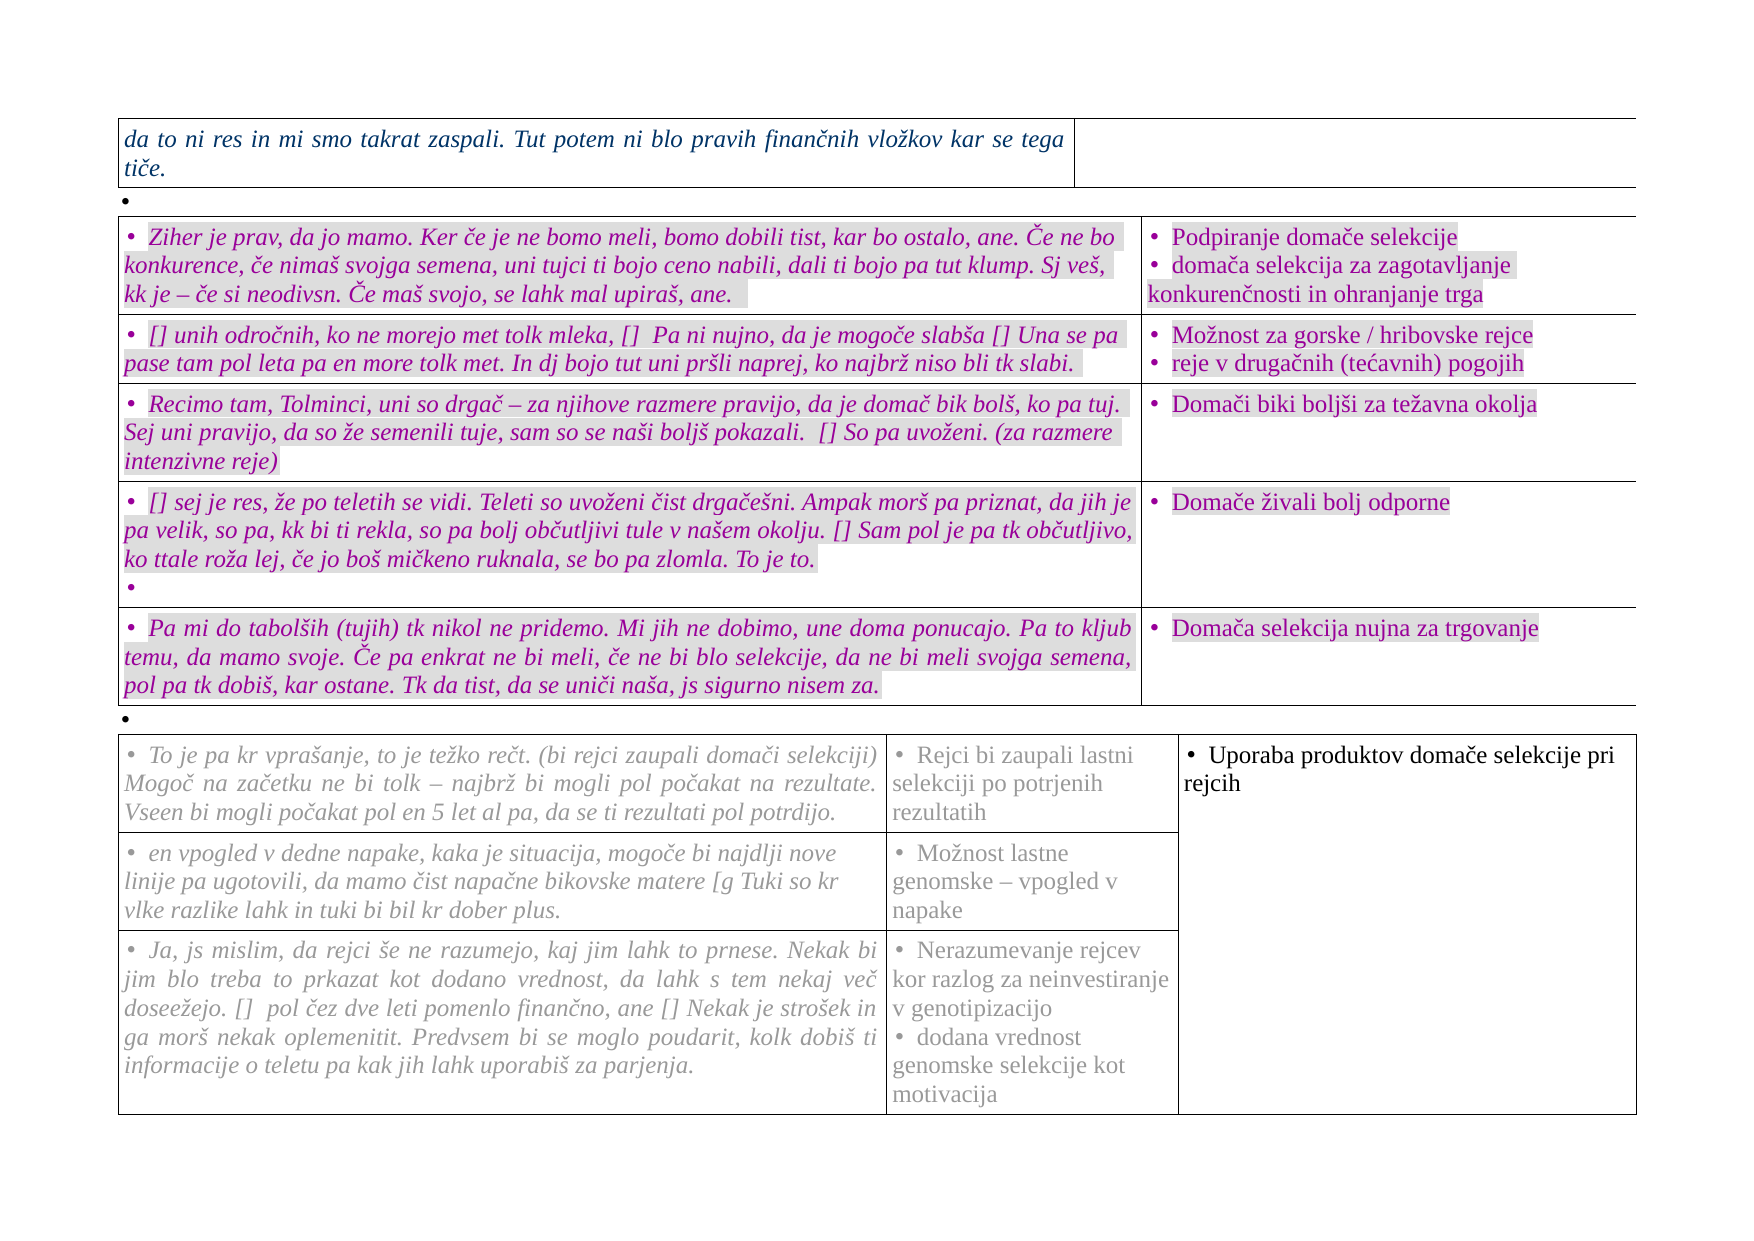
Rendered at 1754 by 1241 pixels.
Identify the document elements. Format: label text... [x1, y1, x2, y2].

table_header Uporaba produktov domače selekcije pri rejcih [1179, 735, 1636, 1114]
table_cell Možnost lastne genomske – vpogled v napake [887, 833, 1178, 929]
table_cell Domači biki boljši za težavna okolja [1142, 384, 1636, 481]
table_cell Nerazumevanje rejcev kor razlog za neinvestiranje v genotipizacijo dodana vrednost genomske selekcije kot motivacija opravičiti / oplemeniti strošek [887, 931, 1178, 1114]
table_cell en vpogled v dedne napake, kaka je situacija, mogoče bi najdlji nove linije pa ugotovili, da mamo čist napačne bikovske matere [g Tuki so kr vlke razlike lahk in tuki bi bil kr dober plus. [119, 833, 886, 929]
table_cell [] sej je res, že po teletih se vidi. Teleti so uvoženi čist drgačešni. Ampak morš pa priznat, da jih je pa velik, so pa, kk bi ti rekla, so pa bolj občutljivi tule v našem okolju. [] Sam pol je pa tk občutljivo, ko ttale roža lej, če jo boš mičkeno ruknala, se bo pa zlomla. To je to. [119, 482, 1141, 607]
table_cell Ja, js mislim, da rejci še ne razumejo, kaj jim lahk to prnese. Nekak bi jim blo treba to prkazat kot dodano vrednost, da lahk s tem nekaj več doseežejo. [] pol čez dve leti pomenlo finančno, ane [] Nekak je strošek in ga morš nekak oplemenitit. Predvsem bi se moglo poudarit, kolk dobiš ti informacije o teletu pa kak jih lahk uporabiš za parjenja. [119, 931, 886, 1114]
table_cell Recimo tam, Tolminci, uni so drgač – za njihove razmere pravijo, da je domač bik bolš, ko pa tuj. Sej uni pravijo, da so že semenili tuje, sam so se naši boljš pokazali. [] So pa uvoženi. (za razmere intenzivne reje) [119, 384, 1141, 481]
table_cell [] unih odročnih, ko ne morejo met tolk mleka, [] Pa ni nujno, da je mogoče slabša [] Una se pa pase tam pol leta pa en more tolk met. In dj bojo tut uni pršli naprej, ko najbrž niso bli tk slabi. [119, 315, 1141, 383]
table_header da to ni res in mi smo takrat zaspali. Tut potem ni blo pravih finančnih vložkov kar se tega tiče. [119, 119, 1074, 187]
table_header Podpiranje domače selekcije domača selekcija za zagotavljanje konkurenčnosti in ohranjanje trga [1142, 217, 1636, 314]
table_cell Domače živali bolj odporne [1142, 482, 1636, 607]
table_cell Možnost za gorske / hribovske rejce reje v drugačnih (tećavnih) pogojih [1142, 315, 1636, 383]
table_header Rejci bi zaupali lastni selekciji po potrjenih rezultatih [887, 735, 1178, 832]
table_header Ziher je prav, da jo mamo. Ker če je ne bomo meli, bomo dobili tist, kar bo ostalo, ane. Če ne bo konkurence, če nimaš svojga semena, uni tujci ti bojo ceno nabili, dali ti bojo pa tut klump. Sj veš, kk je – če si neodivsn. Če maš svojo, se lahk mal upiraš, ane. [119, 217, 1141, 314]
table_cell Pa mi do tabolših (tujih) tk nikol ne pridemo. Mi jih ne dobimo, une doma ponucajo. Pa to kljub temu, da mamo svoje. Če pa enkrat ne bi meli, če ne bi blo selekcije, da ne bi meli svojga semena, pol pa tk dobiš, kar ostane. Tk da tist, da se uniči naša, js sigurno nisem za. [119, 608, 1141, 705]
table_cell Domača selekcija nujna za trgovanje [1142, 608, 1636, 705]
table_header [1075, 119, 1636, 187]
table_header To je pa kr vprašanje, to je težko rečt. (bi rejci zaupali domači selekciji) Mogoč na začetku ne bi tolk – najbrž bi mogli pol počakat na rezultate. Vseen bi mogli počakat pol en 5 let al pa, da se ti rezultati pol potrdijo. [119, 735, 886, 832]
